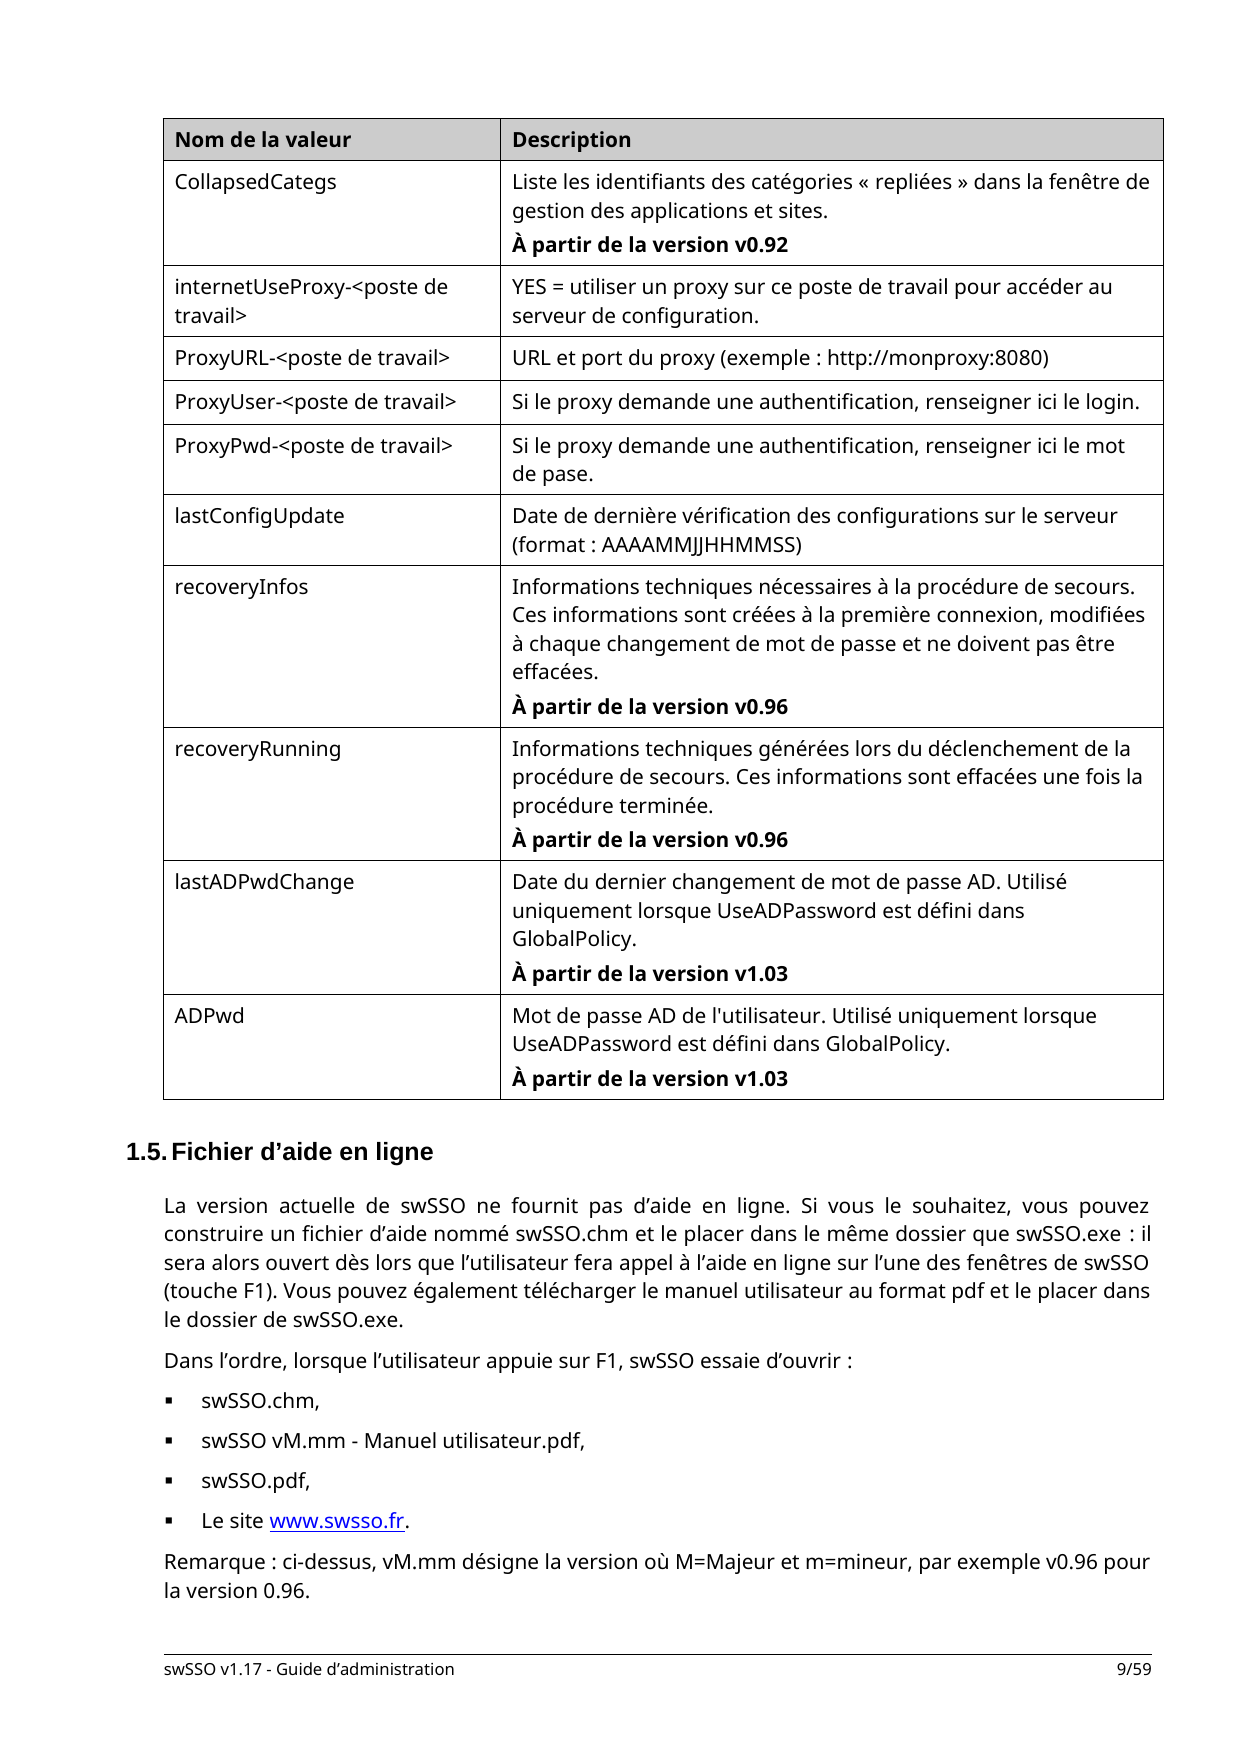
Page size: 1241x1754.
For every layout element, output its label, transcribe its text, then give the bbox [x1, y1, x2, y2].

text La version actuelle de swSSO ne fournit pas d’aide en ligne. Si vous le souhaitez, vous pouvez construire un fichier d’aide nommé swSSO.chm et le placer dans le même dossier que swSSO.exe : il sera alors ouvert dès lors que l’utilisateur fera appel à l’aide en ligne sur l’une des fenêtres de swSSO (touche F1). Vous pouvez également télécharger le manuel utilisateur au format pdf et le placer dans le dossier de swSSO.exe. [164, 1191, 1152, 1333]
table_cell ProxyPwd-<poste de travail> [164, 425, 500, 494]
table_cell Date de dernière vérification des configurations sur le serveur (format : AAAAMMJJHHMMSS) [501, 495, 1163, 564]
list swSSO.pdf, [164, 1466, 1152, 1495]
table_cell lastConfigUpdate [164, 495, 500, 564]
table_cell Informations techniques nécessaires à la procédure de secours. Ces informations sont créées à la première connexion, modifiées à chaque changement de mot de passe et ne doivent pas être effacées. À partir de la version v0.96 [501, 566, 1163, 727]
table_cell internetUseProxy-<poste de travail> [164, 266, 500, 336]
table_cell ProxyURL-<poste de travail> [164, 337, 500, 380]
table_cell recoveryRunning [164, 728, 500, 860]
table_cell Si le proxy demande une authentification, renseigner ici le mot de pase. [501, 425, 1163, 494]
table_cell ProxyUser-<poste de travail> [164, 381, 500, 424]
table_cell Informations techniques générées lors du déclenchement de la procédure de secours. Ces informations sont effacées une fois la procédure terminée. À partir de la version v0.96 [501, 728, 1163, 860]
list swSSO vM.mm - Manuel utilisateur.pdf, [164, 1426, 1152, 1454]
table_cell YES = utiliser un proxy sur ce poste de travail pour accéder au serveur de configuration. [501, 266, 1163, 336]
table_cell recoveryInfos [164, 566, 500, 727]
table_cell CollapsedCategs [164, 161, 500, 265]
table_cell Liste les identifiants des catégories « repliées » dans la fenêtre de gestion des applications et sites. À partir de la version v0.92 [501, 161, 1163, 265]
subtitle Fichier d’aide en ligne [126, 1137, 1152, 1166]
table_cell URL et port du proxy (exemple : http://monproxy:8080) [501, 337, 1163, 380]
text Dans l’ordre, lorsque l’utilisateur appuie sur F1, swSSO essaie d’ouvrir : [164, 1346, 1152, 1374]
list swSSO.chm, [164, 1386, 1152, 1414]
table_header Description [501, 119, 1163, 160]
list Le site www.swsso.fr. [164, 1507, 1152, 1535]
text Remarque : ci-dessus, vM.mm désigne la version où M=Majeur et m=mineur, par exemple v0.96 pour la version 0.96. [164, 1547, 1152, 1604]
table_cell lastADPwdChange [164, 861, 500, 994]
table_header Nom de la valeur [164, 119, 500, 160]
table_cell Date du dernier changement de mot de passe AD. Utilisé uniquement lorsque UseADPassword est défini dans GlobalPolicy. À partir de la version v1.03 [501, 861, 1163, 994]
table_cell ADPwd [164, 995, 500, 1099]
table_cell Si le proxy demande une authentification, renseigner ici le login. [501, 381, 1163, 424]
table_cell Mot de passe AD de l'utilisateur. Utilisé uniquement lorsque UseADPassword est défini dans GlobalPolicy. À partir de la version v1.03 [501, 995, 1163, 1099]
